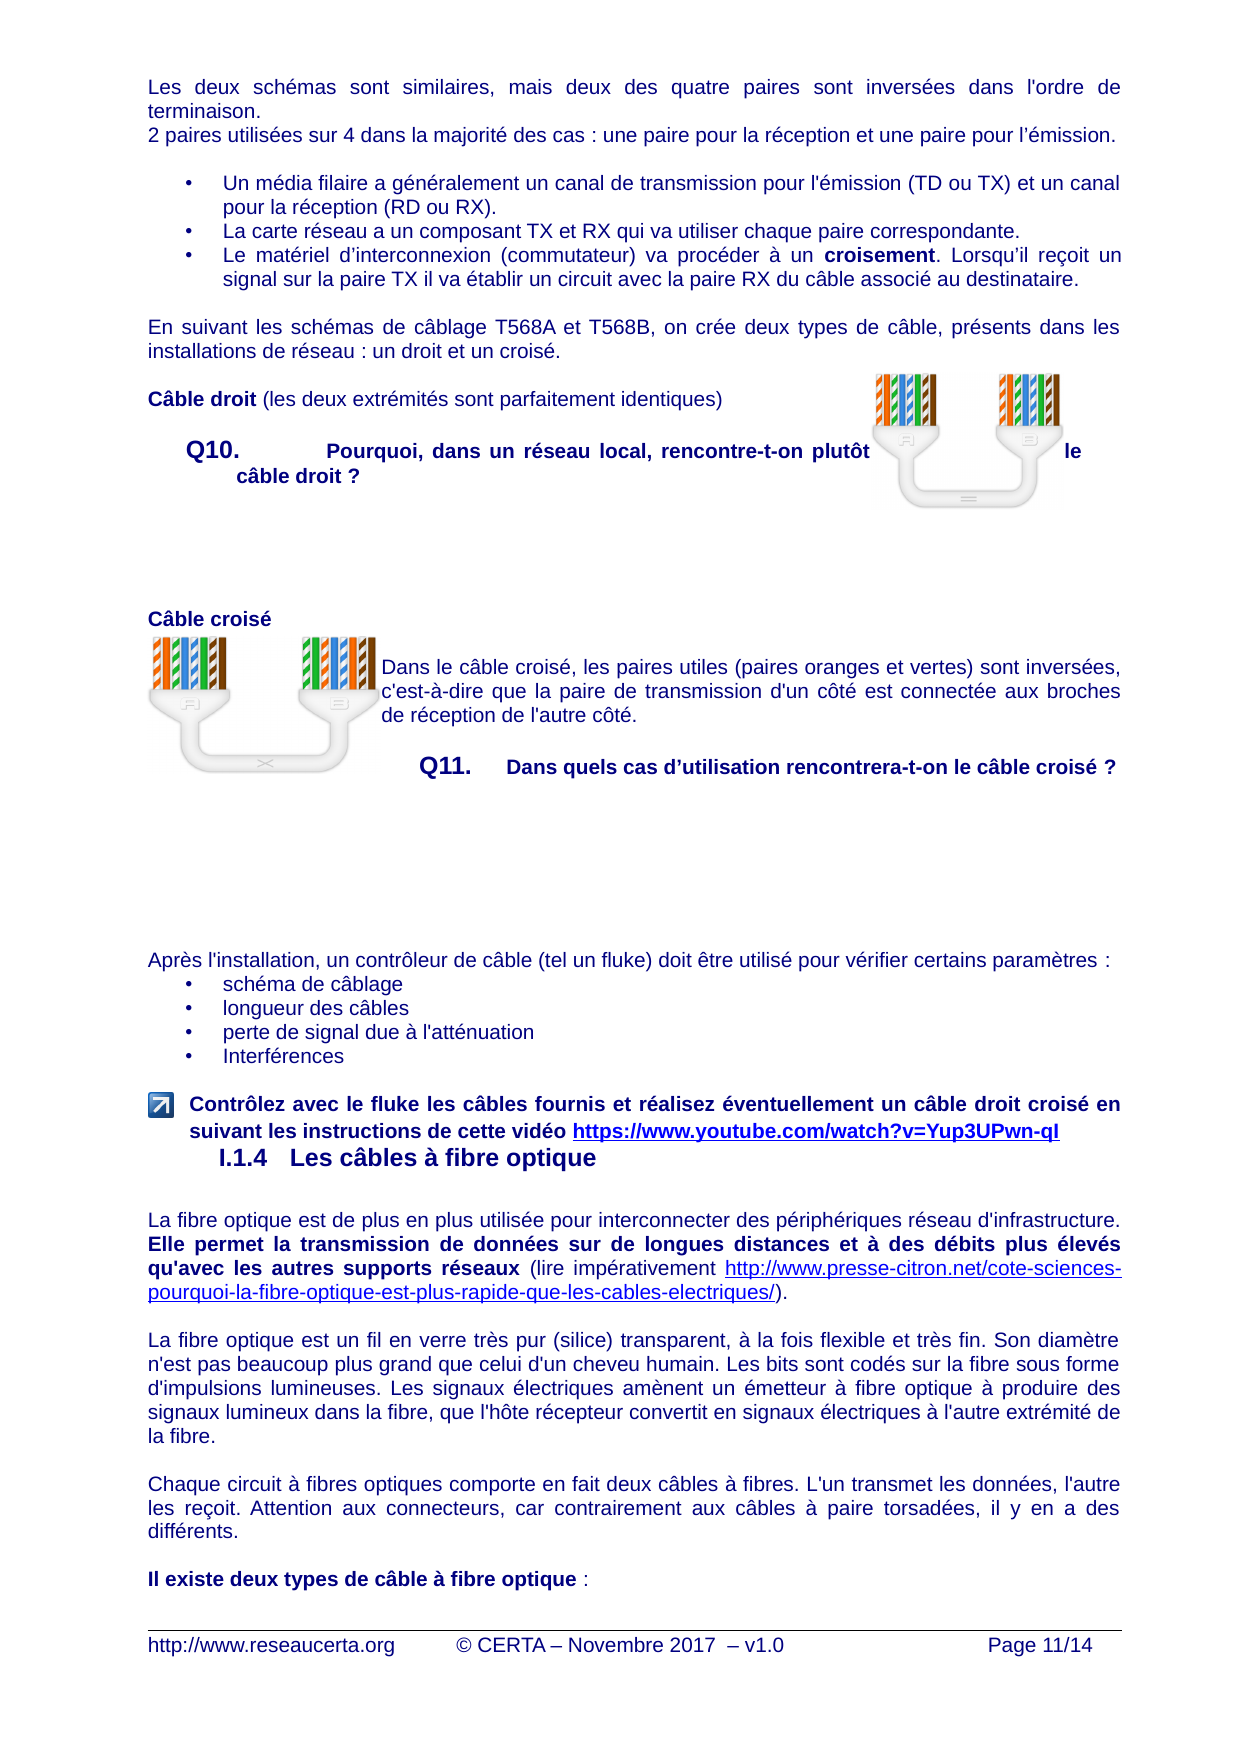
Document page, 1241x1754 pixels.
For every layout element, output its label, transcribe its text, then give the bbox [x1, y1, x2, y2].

text La fibre optique est un fil en verre très pur (silice) transparent, à la fois flexible et très fin. Son diamètre n'est pas beaucoup plus grand que celui d'un cheveu humain. Les bits sont codés sur la fibre sous forme d'impulsions lumineuses. Les signaux électriques amènent un émetteur à fibre optique à produire des signaux lumineux dans la fibre, que l'hôte récepteur convertit en signaux électriques à l'autre extrémité de la fibre. [148, 1328, 1122, 1447]
text La fibre optique est de plus en plus utilisée pour interconnecter des périphériques réseau d'infrastructure. Elle permet la transmission de données sur de longues distances et à des débits plus élevés qu'avec les autres supports réseaux (lire impérativement http://www.presse-citron.net/cote-sciences-pourquoi-la-fibre-optique-est-plus-rapide-que-les-cables-electriques/). [148, 1208, 1122, 1304]
list Pourquoi, dans un réseau local, rencontre-t-on plutôt le câble droit ? [186, 435, 870, 487]
list longueur des câbles [185, 995, 1122, 1019]
list La carte réseau a un composant TX et RX qui va utiliser chaque paire correspondante. [185, 219, 1122, 243]
text Dans le câble croisé, les paires utiles (paires oranges et vertes) sont inversées, c'est-à-dire que la paire de transmission d'un côté est connectée aux broches de réception de l'autre côté. [382, 655, 1122, 727]
text Les deux schémas sont similaires, mais deux des quatre paires sont inversées dans l'ordre de terminaison. [148, 75, 1122, 123]
text [1065, 387, 1122, 411]
text Après l'installation, un contrôleur de câble (tel un fluke) doit être utilisé pour vérifier certains paramètres : [148, 947, 1122, 971]
list Interférences [185, 1043, 1122, 1068]
text Câble droit (les deux extrémités sont parfaitement identiques) [148, 387, 870, 411]
list Contrôlez avec le fluke les câbles fournis et réalisez éventuellement un câble droit croisé en suivant les instructions de cette vidéo https://www.youtube.com/watch?v=Yup3UPwn-qI [148, 1092, 1122, 1143]
list Pourquoi, dans un réseau local, rencontre-t-on plutôt le câble droit ? [1065, 435, 1122, 487]
subtitle Les câbles à fibre optique [218, 1143, 1122, 1171]
text Il existe deux types de câble à fibre optique : [148, 1567, 1122, 1591]
list Un média filaire a généralement un canal de transmission pour l'émission (TD ou TX) et un canal pour la réception (RD ou RX). [185, 171, 1122, 219]
list Le matériel d’interconnexion (commutateur) va procéder à un croisement. Lorsqu’il reçoit un signal sur la paire TX il va établir un circuit avec la paire RX du câble associé au destinataire. [185, 243, 1122, 291]
text 2 paires utilisées sur 4 dans la majorité des cas : une paire pour la réception et une paire pour l’émission. [148, 123, 1122, 147]
text En suivant les schémas de câblage T568A et T568B, on crée deux types de câble, présents dans les installations de réseau : un droit et un croisé. [148, 315, 1122, 363]
text Câble croisé [148, 607, 1122, 631]
text Chaque circuit à fibres optiques comporte en fait deux câbles à fibres. L'un transmet les données, l'autre les reçoit. Attention aux connecteurs, car contrairement aux câbles à paire torsadées, il y en a des différents. [148, 1471, 1122, 1543]
list Dans quels cas d’utilisation rencontrera-t-on le câble croisé ? [186, 751, 1122, 780]
list schéma de câblage [185, 971, 1122, 995]
list perte de signal due à l'atténuation [185, 1019, 1122, 1043]
